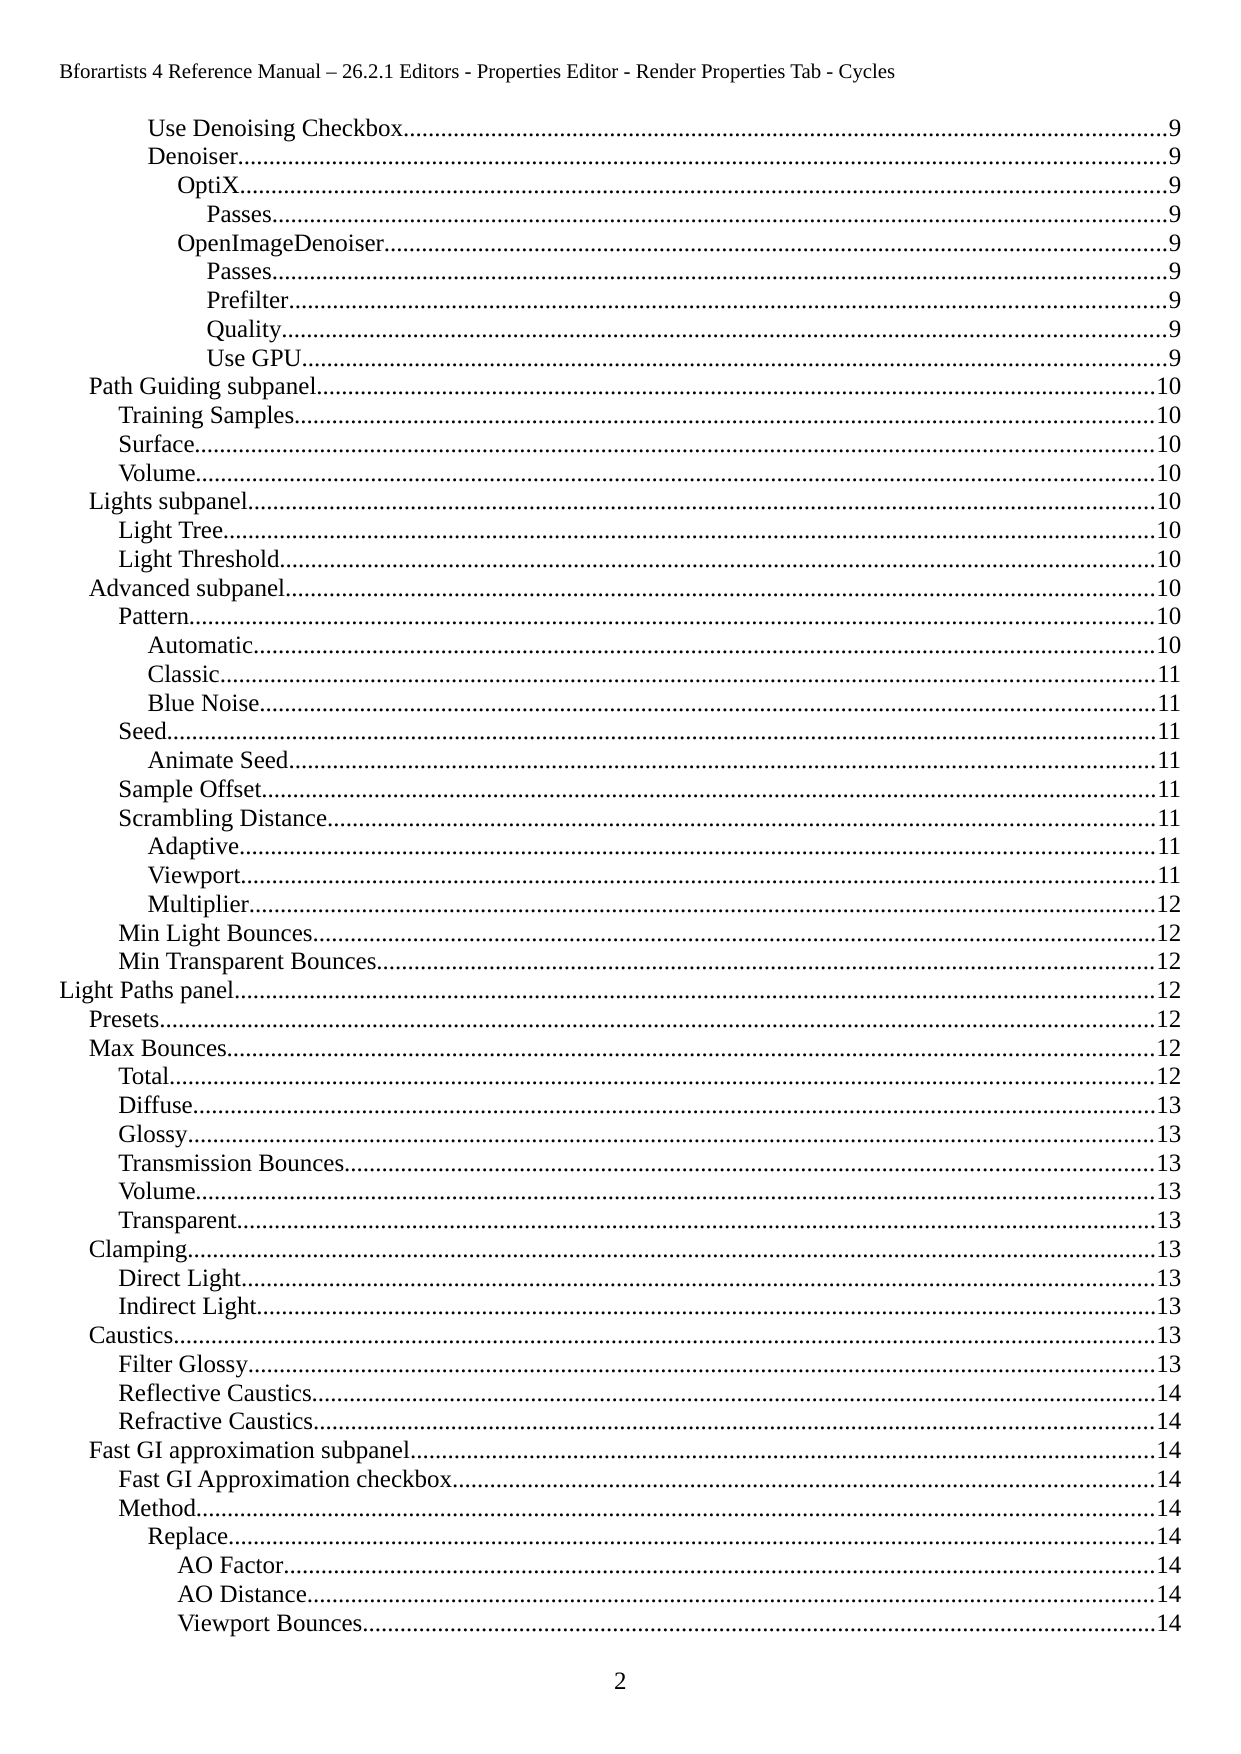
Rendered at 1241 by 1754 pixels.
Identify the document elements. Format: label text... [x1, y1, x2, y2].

text Viewport 11 [147, 860, 1181, 889]
text Volume 10 [118, 458, 1181, 486]
text Lights subpanel 10 [88, 486, 1181, 515]
text OptiX 9 [177, 170, 1181, 199]
text Glossy 13 [118, 1119, 1181, 1148]
text Path Guiding subpanel 10 [88, 371, 1181, 400]
text Use Denoising Checkbox 9 [147, 113, 1181, 141]
text Surface 10 [118, 429, 1181, 458]
text Passes 9 [206, 199, 1181, 228]
text Light Paths panel 12 [59, 975, 1181, 1004]
text Use GPU 9 [206, 343, 1181, 371]
text Max Bounces 12 [88, 1033, 1181, 1061]
text Pattern 10 [118, 601, 1181, 630]
text Light Tree 10 [118, 515, 1181, 544]
text Denoiser 9 [147, 141, 1181, 170]
text Multiplier 12 [147, 889, 1181, 918]
text OpenImageDenoiser 9 [177, 228, 1181, 256]
text Caustics 13 [88, 1320, 1181, 1349]
text Filter Glossy 13 [118, 1349, 1181, 1378]
text Blue Noise 11 [147, 688, 1181, 716]
text Presets 12 [88, 1004, 1181, 1033]
text Total 12 [118, 1061, 1181, 1090]
text Advanced subpanel 10 [88, 573, 1181, 601]
text Training Samples 10 [118, 400, 1181, 429]
text Sample Offset 11 [118, 774, 1181, 803]
text Passes 9 [206, 256, 1181, 285]
text Viewport Bounces 14 [177, 1608, 1181, 1636]
text Animate Seed 11 [147, 745, 1181, 774]
text Replace 14 [147, 1521, 1181, 1550]
text Reflective Caustics 14 [118, 1378, 1181, 1406]
text Light Threshold 10 [118, 544, 1181, 573]
text Fast GI approximation subpanel 14 [88, 1435, 1181, 1464]
text Seed 11 [118, 716, 1181, 745]
text Quality 9 [206, 314, 1181, 343]
text Volume 13 [118, 1176, 1181, 1205]
text Fast GI Approximation checkbox 14 [118, 1464, 1181, 1493]
text Min Light Bounces 12 [118, 918, 1181, 946]
text Scrambling Distance 11 [118, 803, 1181, 831]
text Classic 11 [147, 659, 1181, 688]
text Indirect Light 13 [118, 1291, 1181, 1320]
text AO Distance 14 [177, 1579, 1181, 1608]
text Method 14 [118, 1493, 1181, 1521]
text Automatic 10 [147, 630, 1181, 659]
text Refractive Caustics 14 [118, 1406, 1181, 1435]
text Min Transparent Bounces 12 [118, 946, 1181, 975]
text Direct Light 13 [118, 1263, 1181, 1291]
text Prefilter 9 [206, 285, 1181, 314]
text AO Factor 14 [177, 1550, 1181, 1579]
text Transmission Bounces 13 [118, 1148, 1181, 1176]
text Clamping 13 [88, 1234, 1181, 1263]
text Adaptive 11 [147, 831, 1181, 860]
text Diffuse 13 [118, 1090, 1181, 1119]
text Transparent 13 [118, 1205, 1181, 1234]
